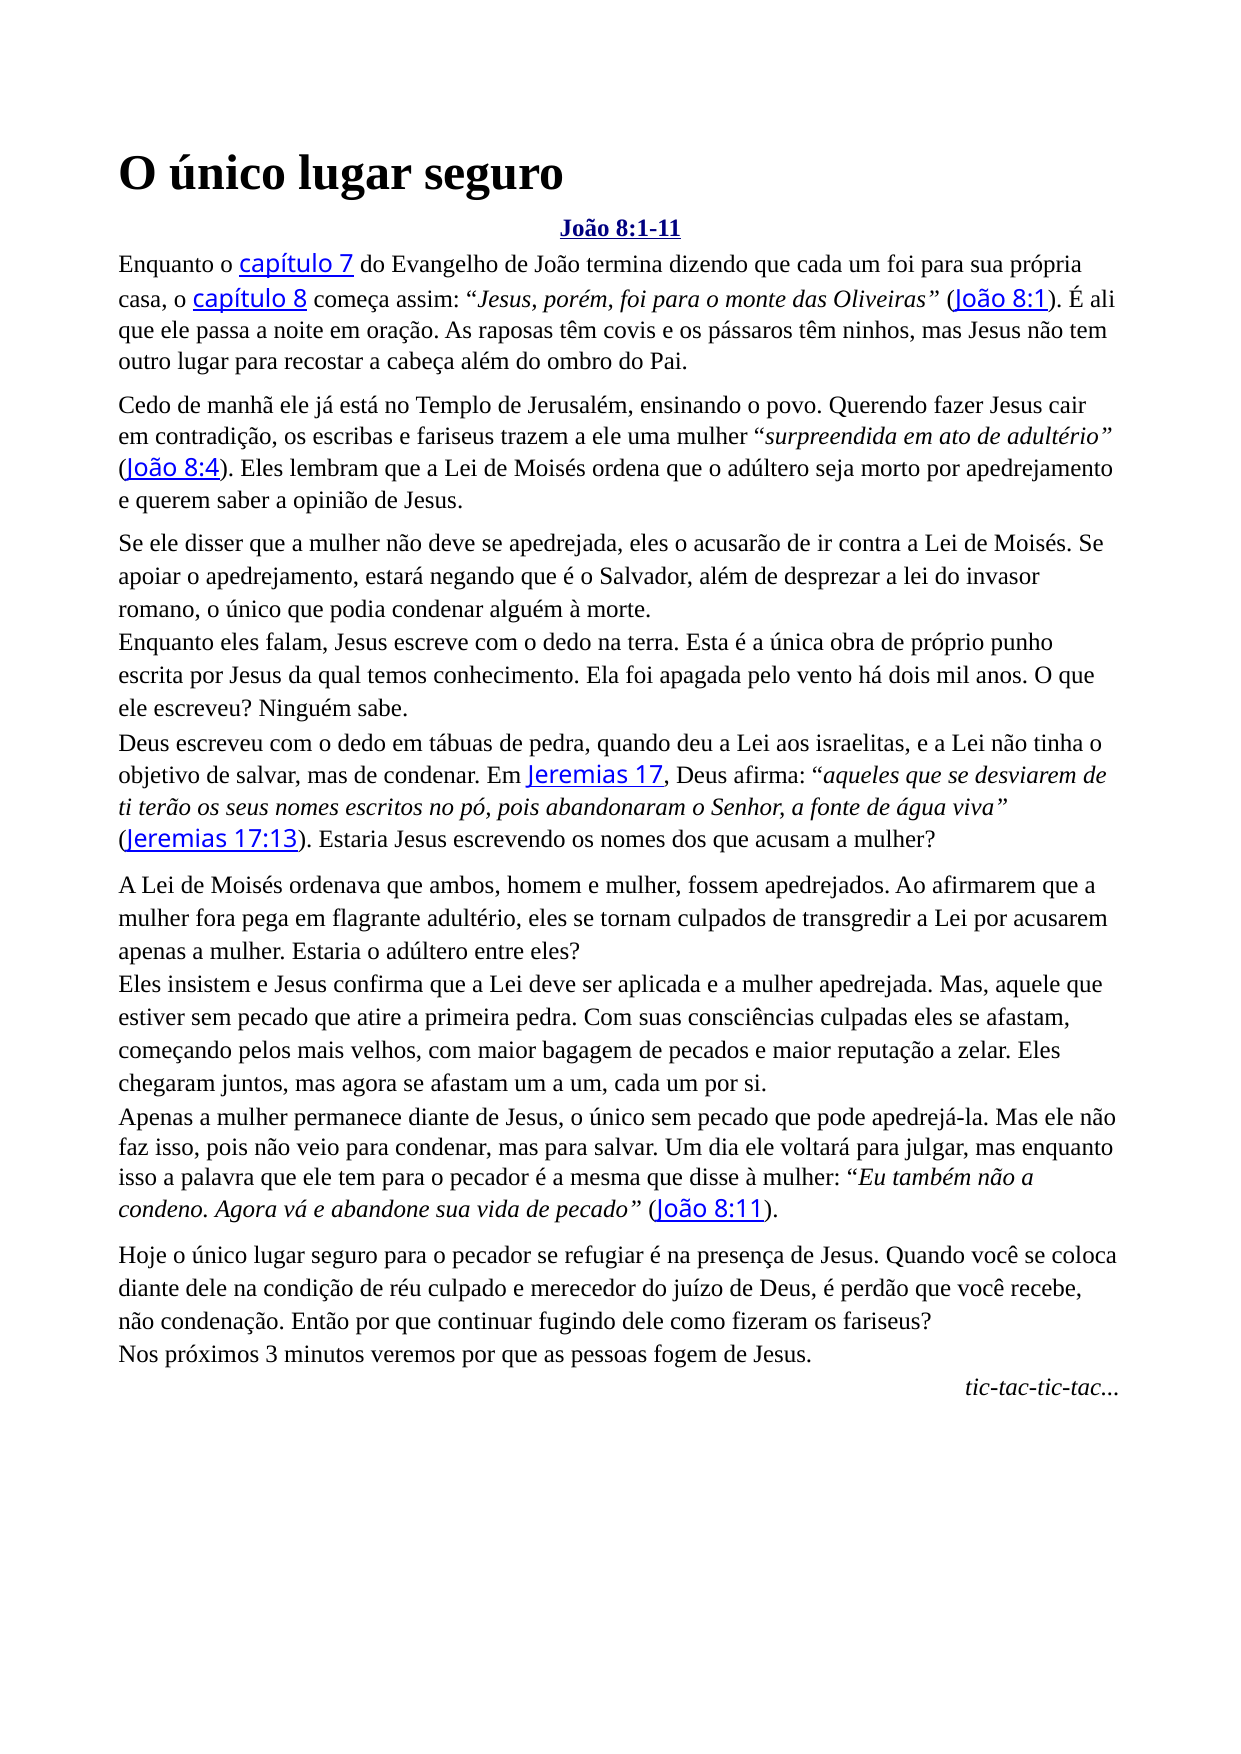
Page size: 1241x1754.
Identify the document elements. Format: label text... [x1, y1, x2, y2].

text Enquanto eles falam, Jesus escreve com o dedo na terra. Esta é a única obra de próprio punho escrita por Jesus da qual temos conhecimento. Ela foi apagada pelo vento há dois mil anos. O que ele escreveu? Ninguém sabe. [118, 627, 1122, 722]
text Nos próximos 3 minutos veremos por que as pessoas fogem de Jesus. [118, 1339, 1122, 1368]
text Hoje o único lugar seguro para o pecador se refugiar é na presença de Jesus. Quando você se coloca diante dele na condição de réu culpado e merecedor do juízo de Deus, é perdão que você recebe, não condenação. Então por que continuar fugindo dele como fizeram os fariseus? [118, 1240, 1122, 1335]
text Eles insistem e Jesus confirma que a Lei deve ser aplicada e a mulher apedrejada. Mas, aquele que estiver sem pecado que atire a primeira pedra. Com suas consciências culpadas eles se afastam, começando pelos mais velhos, com maior bagagem de pecados e maior reputação a zelar. Eles chegaram juntos, mas agora se afastam um a um, cada um por si. [118, 969, 1122, 1097]
text Enquanto o capítulo 7 do Evangelho de João termina dizendo que cada um foi para sua própria casa, o capítulo 8 começa assim: “Jesus, porém, foi para o monte das Oliveiras” (João 8:1). É ali que ele passa a noite em oração. As raposas têm covis e os pássaros têm ninhos, mas Jesus não tem outro lugar para recostar a cabeça além do ombro do Pai. [118, 246, 1122, 374]
text tic-tac-tic-tac... [118, 1372, 1122, 1401]
text Deus escreveu com o dedo em tábuas de pedra, quando deu a Lei aos israelitas, e a Lei não tinha o objetivo de salvar, mas de condenar. Em Jeremias 17, Deus afirma: “aqueles que se desviarem de ti terão os seus nomes escritos no pó, pois abandonaram o Senhor, a fonte de água viva” (Jeremias 17:13). Estaria Jesus escrevendo os nomes dos que acusam a mulher? [118, 727, 1122, 855]
subtitle O único lugar seguro [118, 143, 1122, 201]
text A Lei de Moisés ordenava que ambos, homem e mulher, fossem apedrejados. Ao afirmarem que a mulher fora pega em flagrante adultério, eles se tornam culpados de transgredir a Lei por acusarem apenas a mulher. Estaria o adúltero entre eles? [118, 870, 1122, 964]
text Cedo de manhã ele já está no Templo de Jerusalém, ensinando o povo. Querendo fazer Jesus cair em contradição, os escribas e fariseus trazem a ele uma mulher “surpreendida em ato de adultério” (João 8:4). Eles lembram que a Lei de Moisés ordena que o adúltero seja morto por apedrejamento e querem saber a opinião de Jesus. [118, 389, 1122, 514]
text Apenas a mulher permanece diante de Jesus, o único sem pecado que pode apedrejá-la. Mas ele não faz isso, pois não veio para condenar, mas para salvar. Um dia ele voltará para julgar, mas enquanto isso a palavra que ele tem para o pecador é a mesma que disse à mulher: “Eu também não a condeno. Agora vá e abandone sua vida de pecado” (João 8:11). [118, 1101, 1122, 1225]
text João 8:1-11 [118, 213, 1122, 242]
text Se ele disser que a mulher não deve se apedrejada, eles o acusarão de ir contra a Lei de Moisés. Se apoiar o apedrejamento, estará negando que é o Salvador, além de desprezar a lei do invasor romano, o único que podia condenar alguém à morte. [118, 528, 1122, 623]
